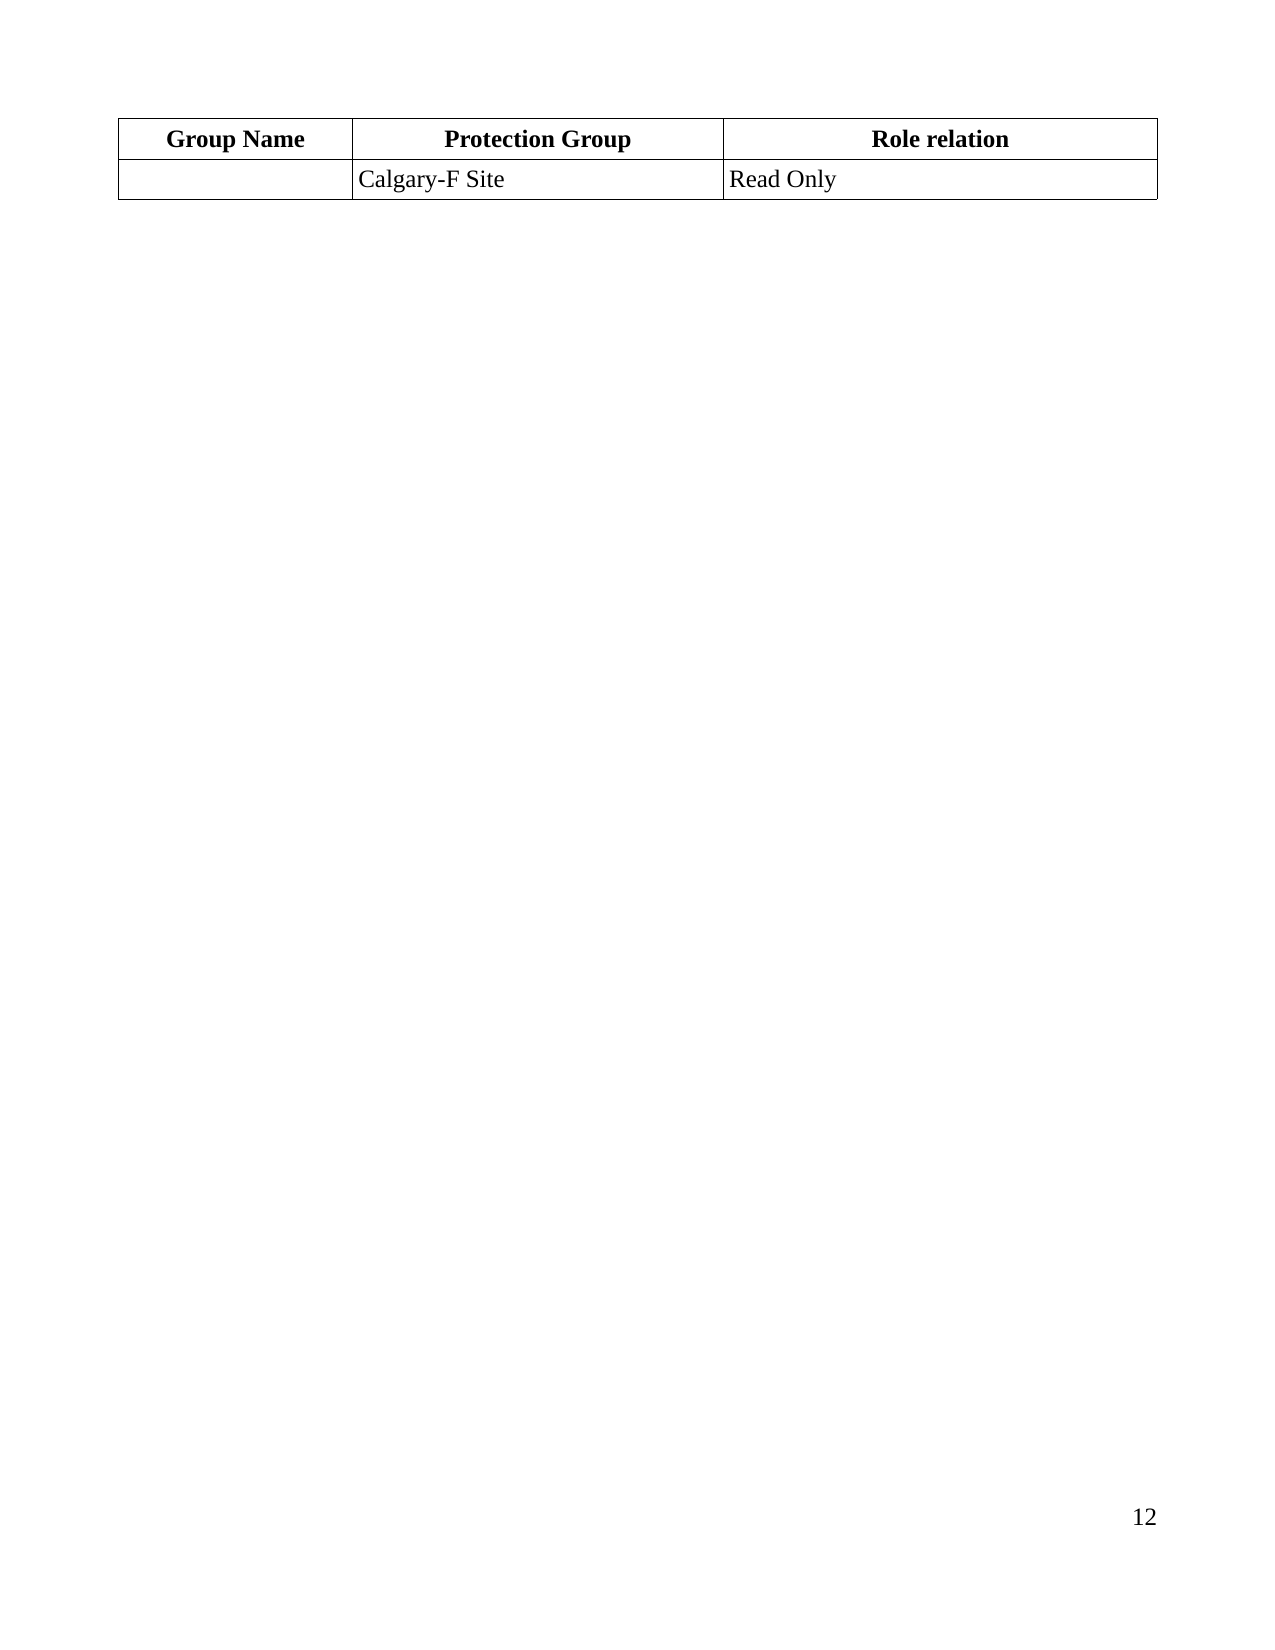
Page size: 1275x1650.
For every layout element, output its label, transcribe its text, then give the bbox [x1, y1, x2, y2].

table_header Group Name [119, 119, 352, 158]
table_header Role relation [724, 119, 1157, 158]
table_header Protection Group [353, 119, 723, 158]
table_cell Read Only [724, 160, 1157, 199]
table_cell Calgary-F Site [353, 160, 723, 199]
table_cell [119, 160, 352, 199]
